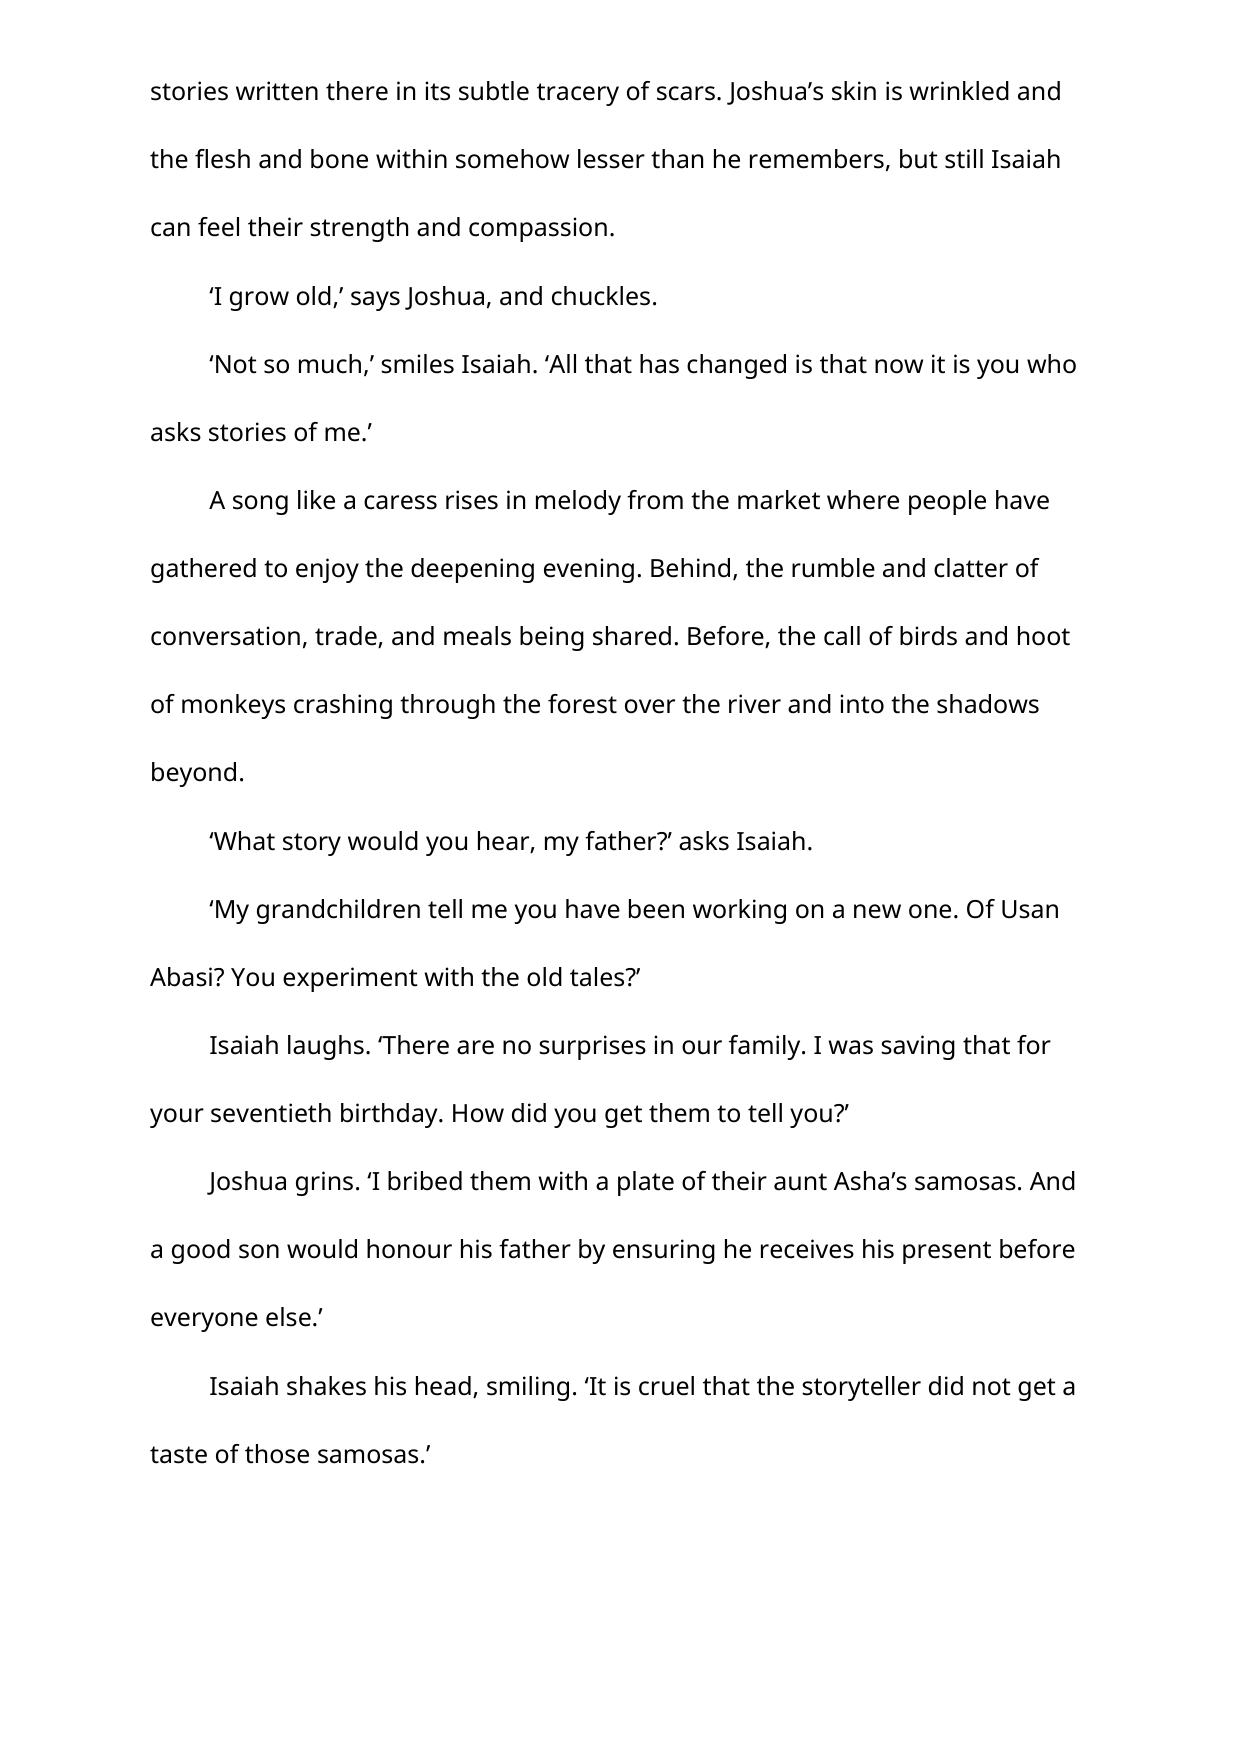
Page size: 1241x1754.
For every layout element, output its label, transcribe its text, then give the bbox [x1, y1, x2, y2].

text ‘What story would you hear, my father?’ asks Isaiah. [150, 823, 1090, 857]
text ‘I grow old,’ says Joshua, and chuckles. [150, 278, 1090, 312]
text ‘Not so much,’ smiles Isaiah. ‘All that has changed is that now it is you who asks stories of me.’ [150, 346, 1090, 448]
text Isaiah shakes his head, smiling. ‘It is cruel that the storyteller did not get a taste of those samosas.’ [150, 1368, 1090, 1470]
text stories written there in its subtle tracery of scars. Joshua’s skin is wrinkled and the flesh and bone within somehow lesser than he remembers, but still Isaiah can feel their strength and compassion. [150, 74, 1090, 244]
text ‘My grandchildren tell me you have been working on a new one. Of Usan Abasi? You experiment with the old tales?’ [150, 891, 1090, 993]
text Isaiah laughs. ‘There are no surprises in our family. I was saving that for your seventieth birthday. How did you get them to tell you?’ [150, 1027, 1090, 1130]
text A song like a caress rises in melody from the market where people have gathered to enjoy the deepening evening. Behind, the rumble and clatter of conversation, trade, and meals being shared. Before, the call of birds and hoot of monkeys crashing through the forest over the river and into the shadows beyond. [150, 482, 1090, 789]
text Joshua grins. ‘I bribed them with a plate of their aunt Asha’s samosas. And a good son would honour his father by ensuring he receives his present before everyone else.’ [150, 1164, 1090, 1334]
